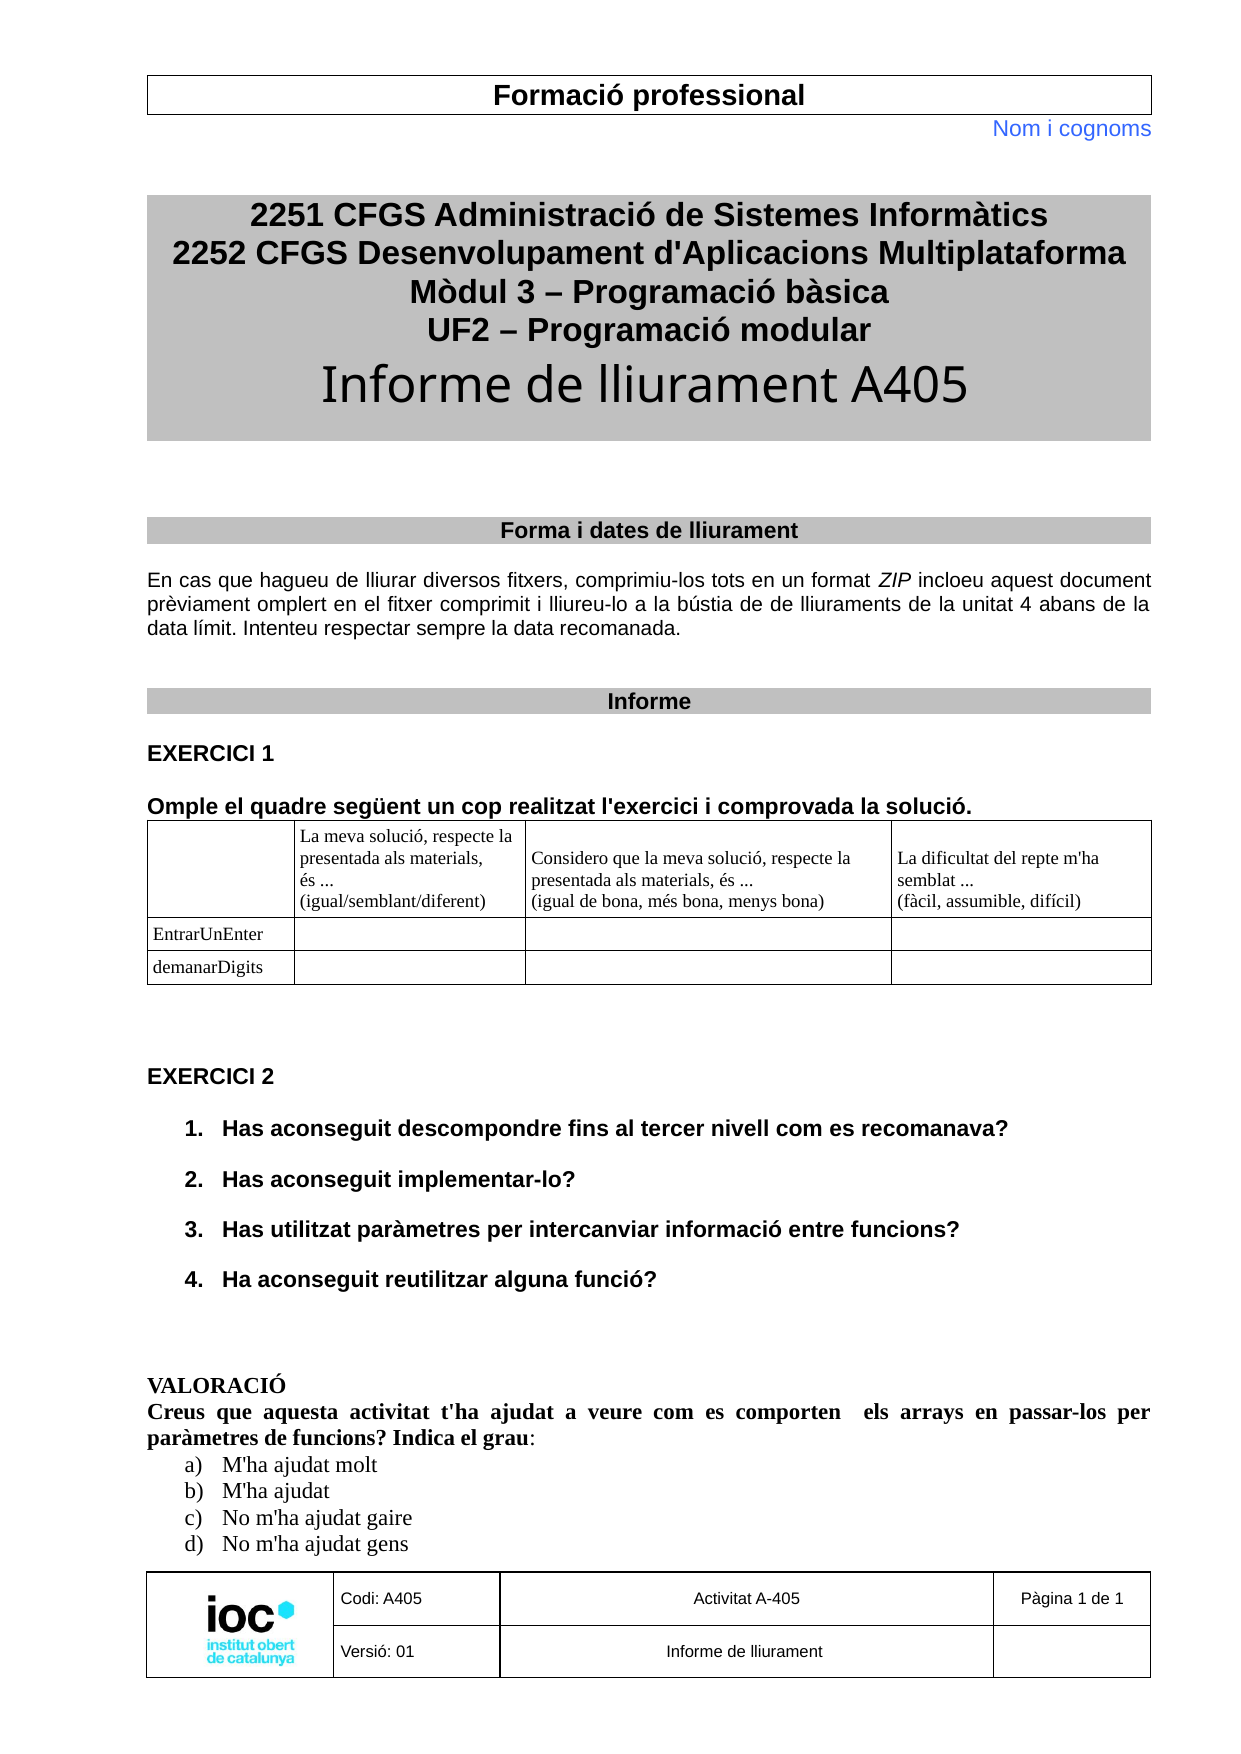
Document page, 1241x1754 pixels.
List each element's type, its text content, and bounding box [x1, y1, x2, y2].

text Creus que aquesta activitat t'ha ajudat a veure com es comporten els arrays en passar-los per paràmetres de funcions? Indica el grau: [147, 1398, 1151, 1451]
table_cell [526, 918, 891, 950]
text Omple el quadre següent un cop realitzat l'exercici i comprovada la solució. [147, 793, 1151, 819]
list No m'ha ajudat gaire [184, 1503, 1151, 1530]
table_cell EntrarUnEnter [148, 918, 294, 950]
text Informe [147, 688, 1151, 714]
list Ha aconseguit reutilitzar alguna funció? [184, 1266, 1151, 1293]
subtitle Mòdul 3 – Programació bàsica [147, 272, 1151, 310]
text 2251 CFGS Administració de Sistemes Informàtics [147, 195, 1151, 233]
text VALORACIÓ [147, 1372, 1151, 1398]
table_cell [892, 918, 1151, 950]
list M'ha ajudat molt [184, 1451, 1151, 1477]
list M'ha ajudat [184, 1477, 1151, 1503]
table_header La meva solució, respecte la presentada als materials, és ... (igual/semblant/diferent) [295, 821, 525, 917]
text 2252 CFGS Desenvolupament d'Aplicacions Multiplataforma [147, 233, 1151, 272]
list Has aconseguit descompondre fins al tercer nivell com es recomanava? [184, 1115, 1151, 1142]
table_cell [295, 951, 525, 983]
text EXERCICI 2 [147, 1063, 1151, 1089]
picture [194, 1581, 308, 1677]
table_cell [295, 918, 525, 950]
text Forma i dates de lliurament [147, 517, 1151, 544]
table_header La dificultat del repte m'ha semblat ... (fàcil, assumible, difícil) [892, 821, 1151, 917]
text EXERCICI 1 [147, 740, 1151, 767]
table_header Considero que la meva solució, respecte la presentada als materials, és ... (igual de bona, més bona, menys bona) [526, 821, 891, 917]
list Has utilitzat paràmetres per intercanviar informació entre funcions? [184, 1216, 1151, 1242]
table_cell demanarDigits [148, 951, 294, 983]
table_cell [526, 951, 891, 983]
table_cell [892, 951, 1151, 983]
text Informe de lliurament A405 [147, 349, 1151, 417]
table_header [148, 821, 294, 917]
text En cas que hagueu de lliurar diversos fitxers, comprimiu-los tots en un format ZIP incloeu aquest document prèviament omplert en el fitxer comprimit i lliureu-lo a la bústia de de lliuraments de la unitat 4 abans de la data límit. Intenteu respectar sempre la data recomanada. [147, 568, 1151, 640]
list Has aconseguit implementar-lo? [184, 1166, 1151, 1192]
list No m'ha ajudat gens [184, 1530, 1151, 1556]
subtitle UF2 – Programació modular [147, 310, 1151, 349]
